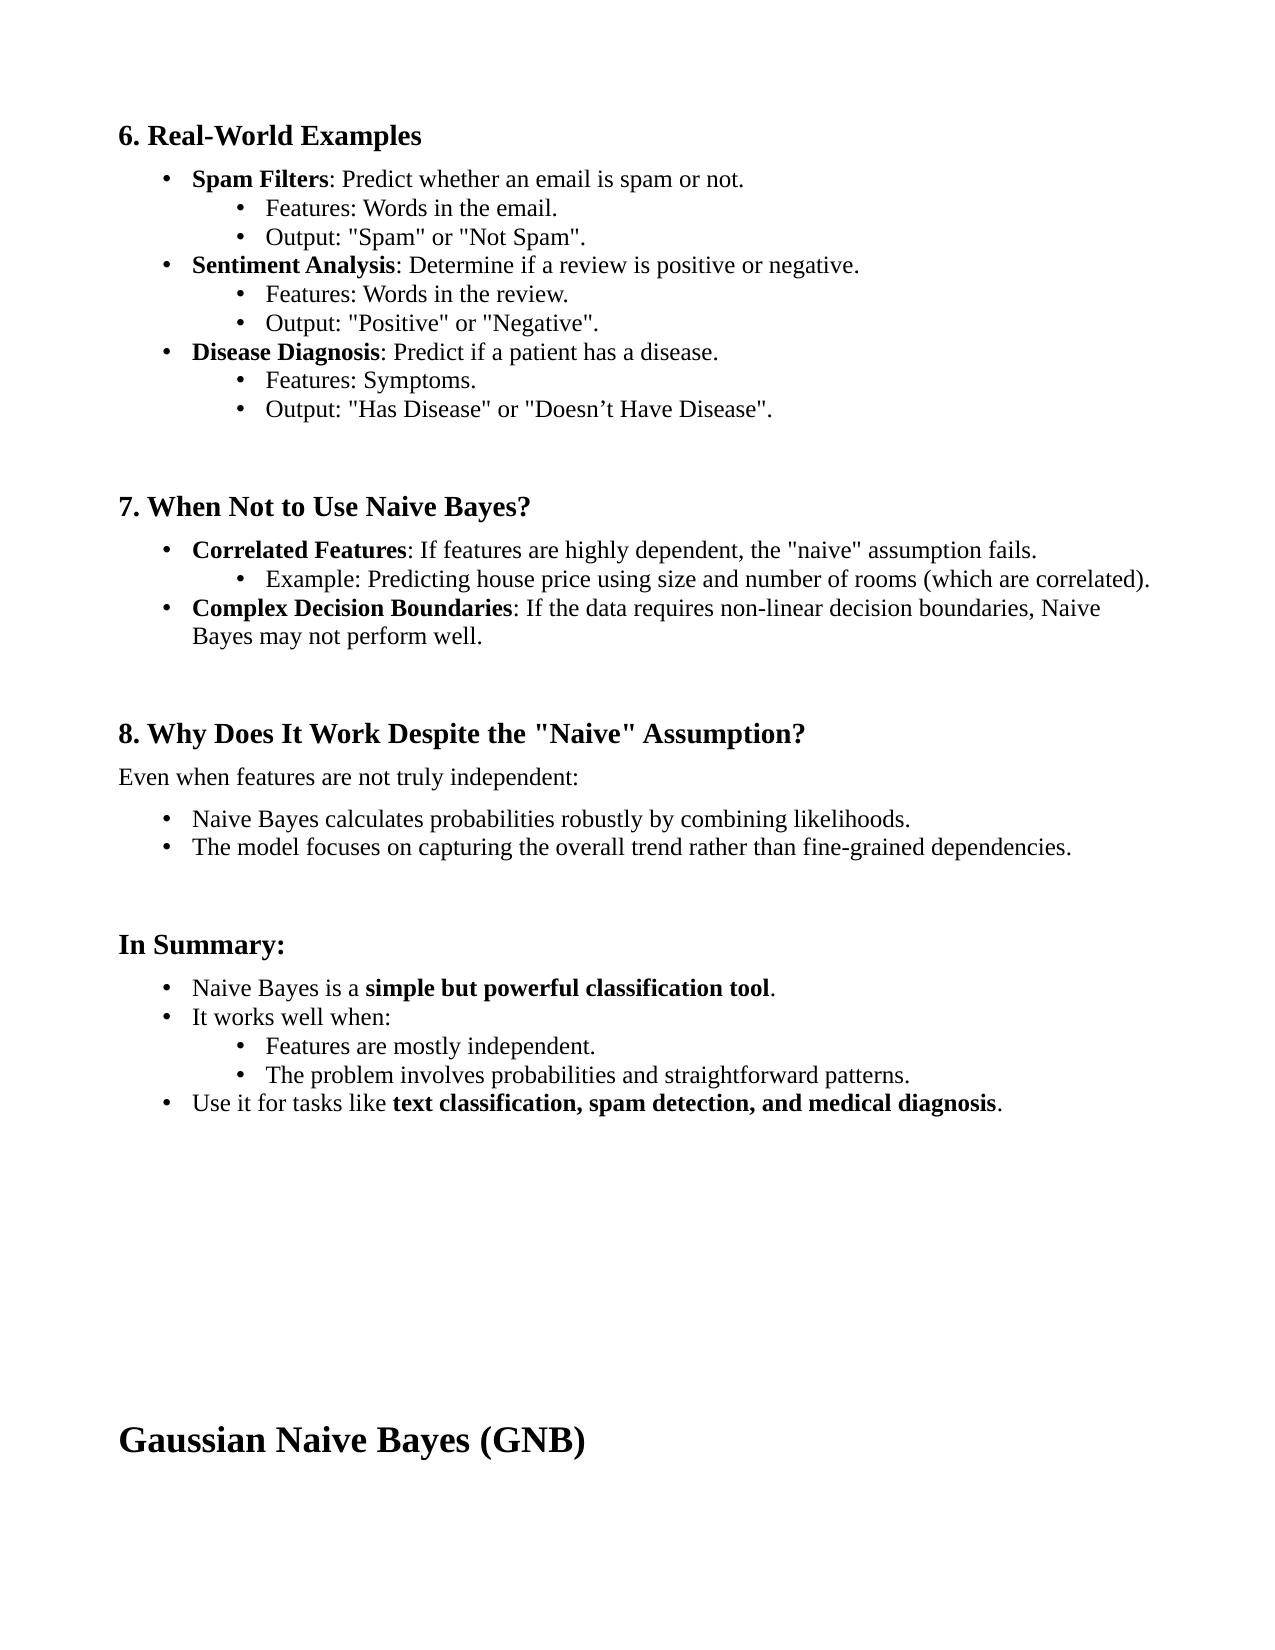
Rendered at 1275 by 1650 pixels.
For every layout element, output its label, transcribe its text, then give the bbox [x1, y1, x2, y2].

text Even when features are not truly independent: [118, 762, 1157, 791]
list Correlated Features: If features are highly dependent, the "naive" assumption fails. [162, 535, 1157, 564]
list Example: Predicting house price using size and number of rooms (which are correlated). [236, 564, 1157, 593]
list The problem involves probabilities and straightforward patterns. [236, 1060, 1157, 1088]
list Output: "Positive" or "Negative". [236, 308, 1157, 337]
subtitle 7. When Not to Use Naive Bayes? [118, 489, 1157, 523]
list Naive Bayes calculates probabilities robustly by combining likelihoods. [162, 804, 1157, 832]
list Features: Words in the email. [236, 193, 1157, 222]
subtitle 6. Real-World Examples [118, 118, 1157, 152]
list Features: Words in the review. [236, 279, 1157, 308]
subtitle 8. Why Does It Work Despite the "Naive" Assumption? [118, 716, 1157, 750]
subtitle In Summary: [118, 927, 1157, 961]
list Output: "Spam" or "Not Spam". [236, 222, 1157, 250]
list Output: "Has Disease" or "Doesn’t Have Disease". [236, 394, 1157, 423]
list Use it for tasks like text classification, spam detection, and medical diagnosis. [162, 1088, 1157, 1117]
list Spam Filters: Predict whether an email is spam or not. [162, 164, 1157, 193]
list The model focuses on capturing the overall trend rather than fine-grained dependencies. [162, 832, 1157, 861]
list Features: Symptoms. [236, 365, 1157, 394]
list Naive Bayes is a simple but powerful classification tool. [162, 973, 1157, 1002]
list Complex Decision Boundaries: If the data requires non-linear decision boundaries, Naive Bayes may not perform well. [162, 593, 1157, 650]
list Sentiment Analysis: Determine if a review is positive or negative. [162, 250, 1157, 279]
list Disease Diagnosis: Predict if a patient has a disease. [162, 337, 1157, 365]
list Features are mostly independent. [236, 1031, 1157, 1060]
text Gaussian Naive Bayes (GNB) [118, 1417, 1157, 1460]
list It works well when: [162, 1002, 1157, 1031]
